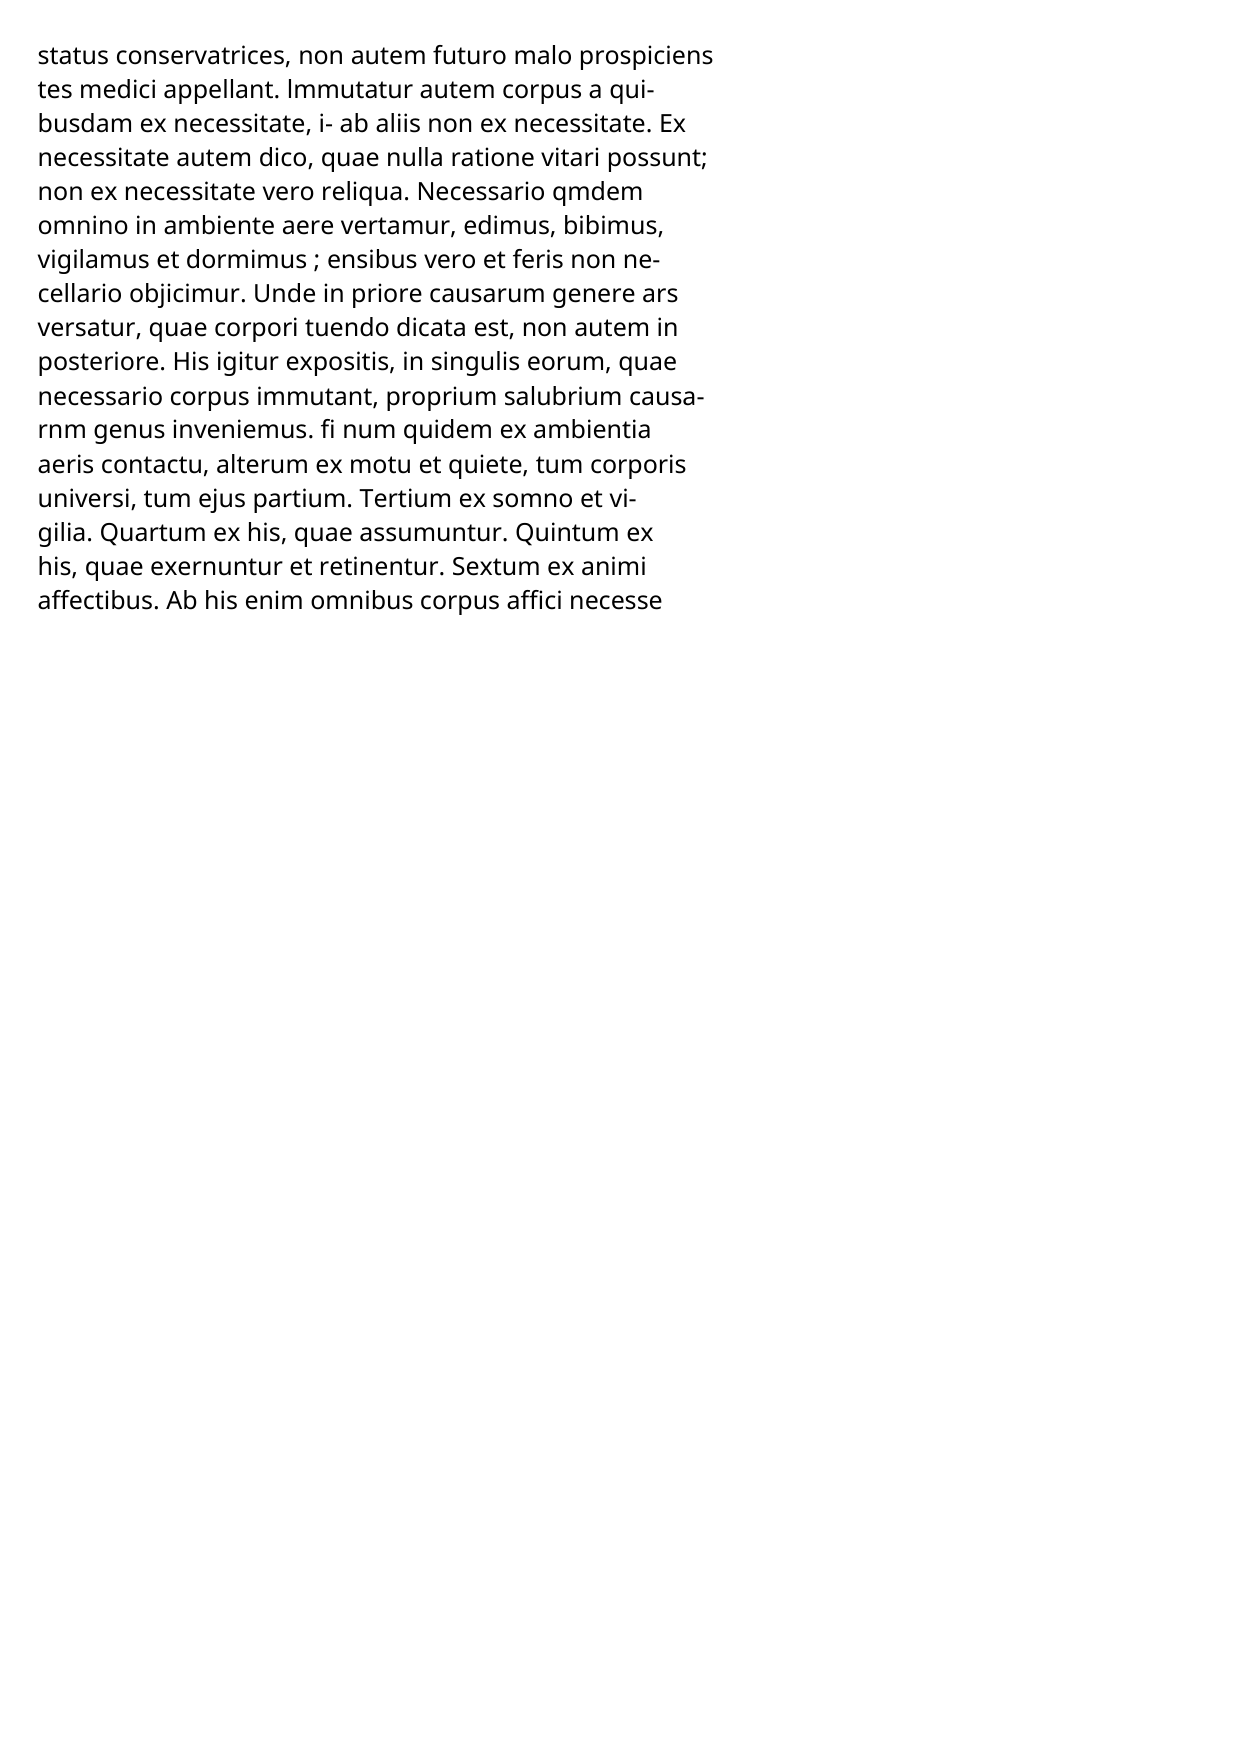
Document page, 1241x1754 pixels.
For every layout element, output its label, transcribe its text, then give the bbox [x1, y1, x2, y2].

text status conservatrices, non autem futuro malo prospiciens tes medici appellant. lmmutatur autem corpus a qui- busdam ex necessitate, i- ab aliis non ex necessitate. Ex necessitate autem dico, quae nulla ratione vitari possunt; non ex necessitate vero reliqua. Necessario qmdem omnino in ambiente aere vertamur, edimus, bibimus, vigilamus et dormimus ; ensibus vero et feris non ne- cellario objicimur. Unde in priore causarum genere ars versatur, quae corpori tuendo dicata est, non autem in posteriore. His igitur expositis, in singulis eorum, quae necessario corpus immutant, proprium salubrium causa- rnm genus inveniemus. fi num quidem ex ambientia aeris contactu, alterum ex motu et quiete, tum corporis universi, tum ejus partium. Tertium ex somno et vi- gilia. Quartum ex his, quae assumuntur. Quintum ex his, quae exernuntur et retinentur. Sextum ex animi affectibus. Ab his enim omnibus corpus affici necesse [37, 37, 1203, 617]
